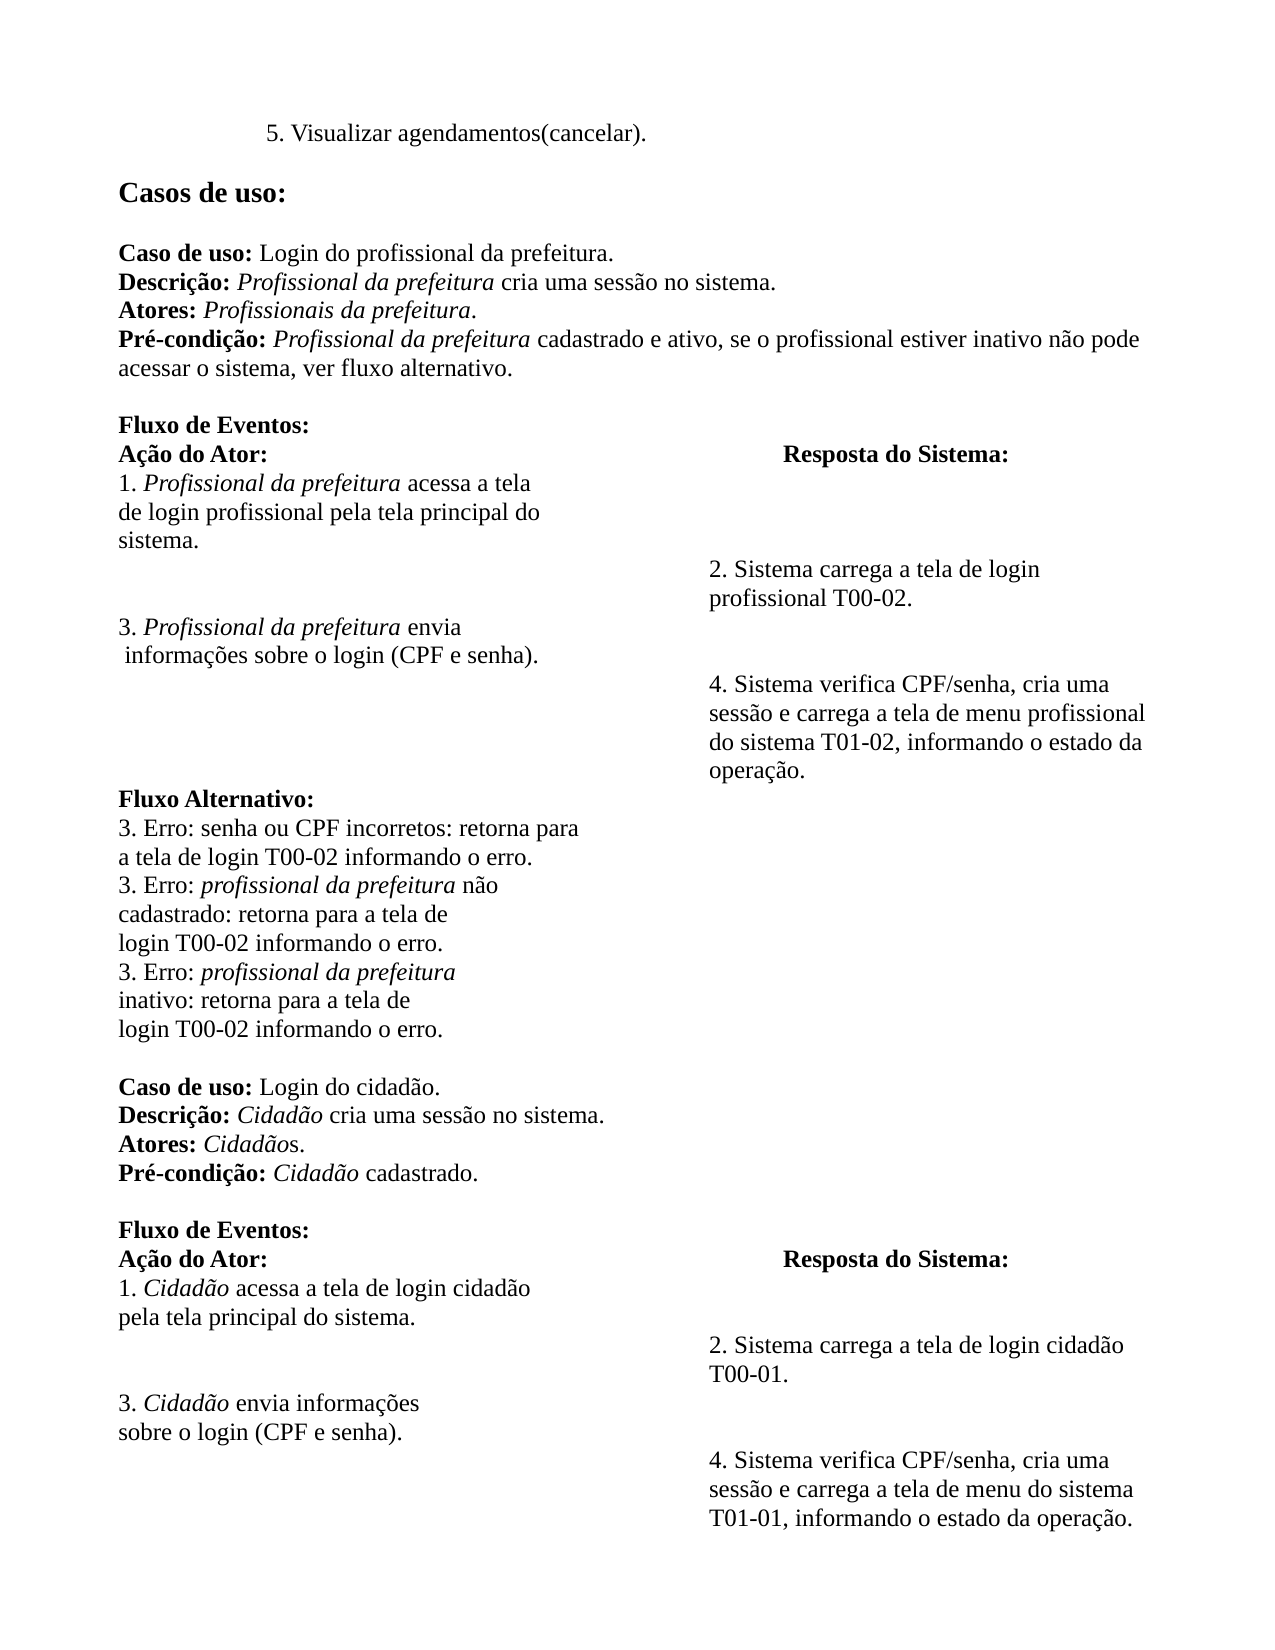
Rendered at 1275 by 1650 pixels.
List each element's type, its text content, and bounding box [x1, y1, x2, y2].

text login T00-02 informando o erro. [118, 1014, 1157, 1043]
text 3. Erro: profissional da prefeitura não [118, 870, 1157, 899]
text Atores: Cidadãos. [118, 1129, 1157, 1158]
text 5. Visualizar agendamentos(cancelar). [118, 118, 1157, 147]
text 3. Profissional da prefeitura envia [118, 612, 1157, 640]
text 1. Cidadão acessa a tela de login cidadão [118, 1273, 1157, 1302]
text Descrição: Cidadão cria uma sessão no sistema. [118, 1100, 1157, 1129]
text 1. Profissional da prefeitura acessa a tela [118, 468, 1157, 497]
text 4. Sistema verifica CPF/senha, cria uma sessão e carrega a tela de menu profissional do sistema T01-02, informando o estado da operação. [118, 669, 1157, 784]
text informações sobre o login (CPF e senha). [118, 640, 1157, 669]
text Fluxo de Eventos: [118, 410, 1157, 439]
text Ação do Ator: Resposta do Sistema: [118, 1244, 1157, 1273]
text sobre o login (CPF e senha). [118, 1417, 1157, 1445]
text 3. Erro: senha ou CPF incorretos: retorna para [118, 813, 1157, 842]
text Atores: Profissionais da prefeitura. [118, 295, 1157, 324]
text pela tela principal do sistema. [118, 1302, 1157, 1330]
text 4. Sistema verifica CPF/senha, cria uma sessão e carrega a tela de menu do sistema T01-01, informando o estado da operação. [118, 1445, 1157, 1532]
text Casos de uso: [118, 176, 1157, 209]
text de login profissional pela tela principal do [118, 497, 1157, 525]
text login T00-02 informando o erro. [118, 928, 1157, 957]
text Fluxo de Eventos: [118, 1215, 1157, 1244]
text 3. Cidadão envia informações [118, 1388, 1157, 1417]
text Fluxo Alternativo: [118, 784, 1157, 813]
text cadastrado: retorna para a tela de [118, 899, 1157, 928]
text Descrição: Profissional da prefeitura cria uma sessão no sistema. [118, 267, 1157, 295]
text Pré-condição: Profissional da prefeitura cadastrado e ativo, se o profissional estiver inativo não pode acessar o sistema, ver fluxo alternativo. [118, 324, 1157, 382]
text 3. Erro: profissional da prefeitura [118, 957, 1157, 985]
text a tela de login T00-02 informando o erro. [118, 842, 1157, 870]
text Caso de uso: Login do profissional da prefeitura. [118, 238, 1157, 267]
text Caso de uso: Login do cidadão. [118, 1072, 1157, 1100]
text Pré-condição: Cidadão cadastrado. [118, 1158, 1157, 1187]
text 2. Sistema carrega a tela de login profissional T00-02. [118, 554, 1157, 612]
text inativo: retorna para a tela de [118, 985, 1157, 1014]
text sistema. [118, 525, 1157, 554]
text Ação do Ator: Resposta do Sistema: [118, 439, 1157, 468]
text 2. Sistema carrega a tela de login cidadão T00-01. [118, 1330, 1157, 1388]
